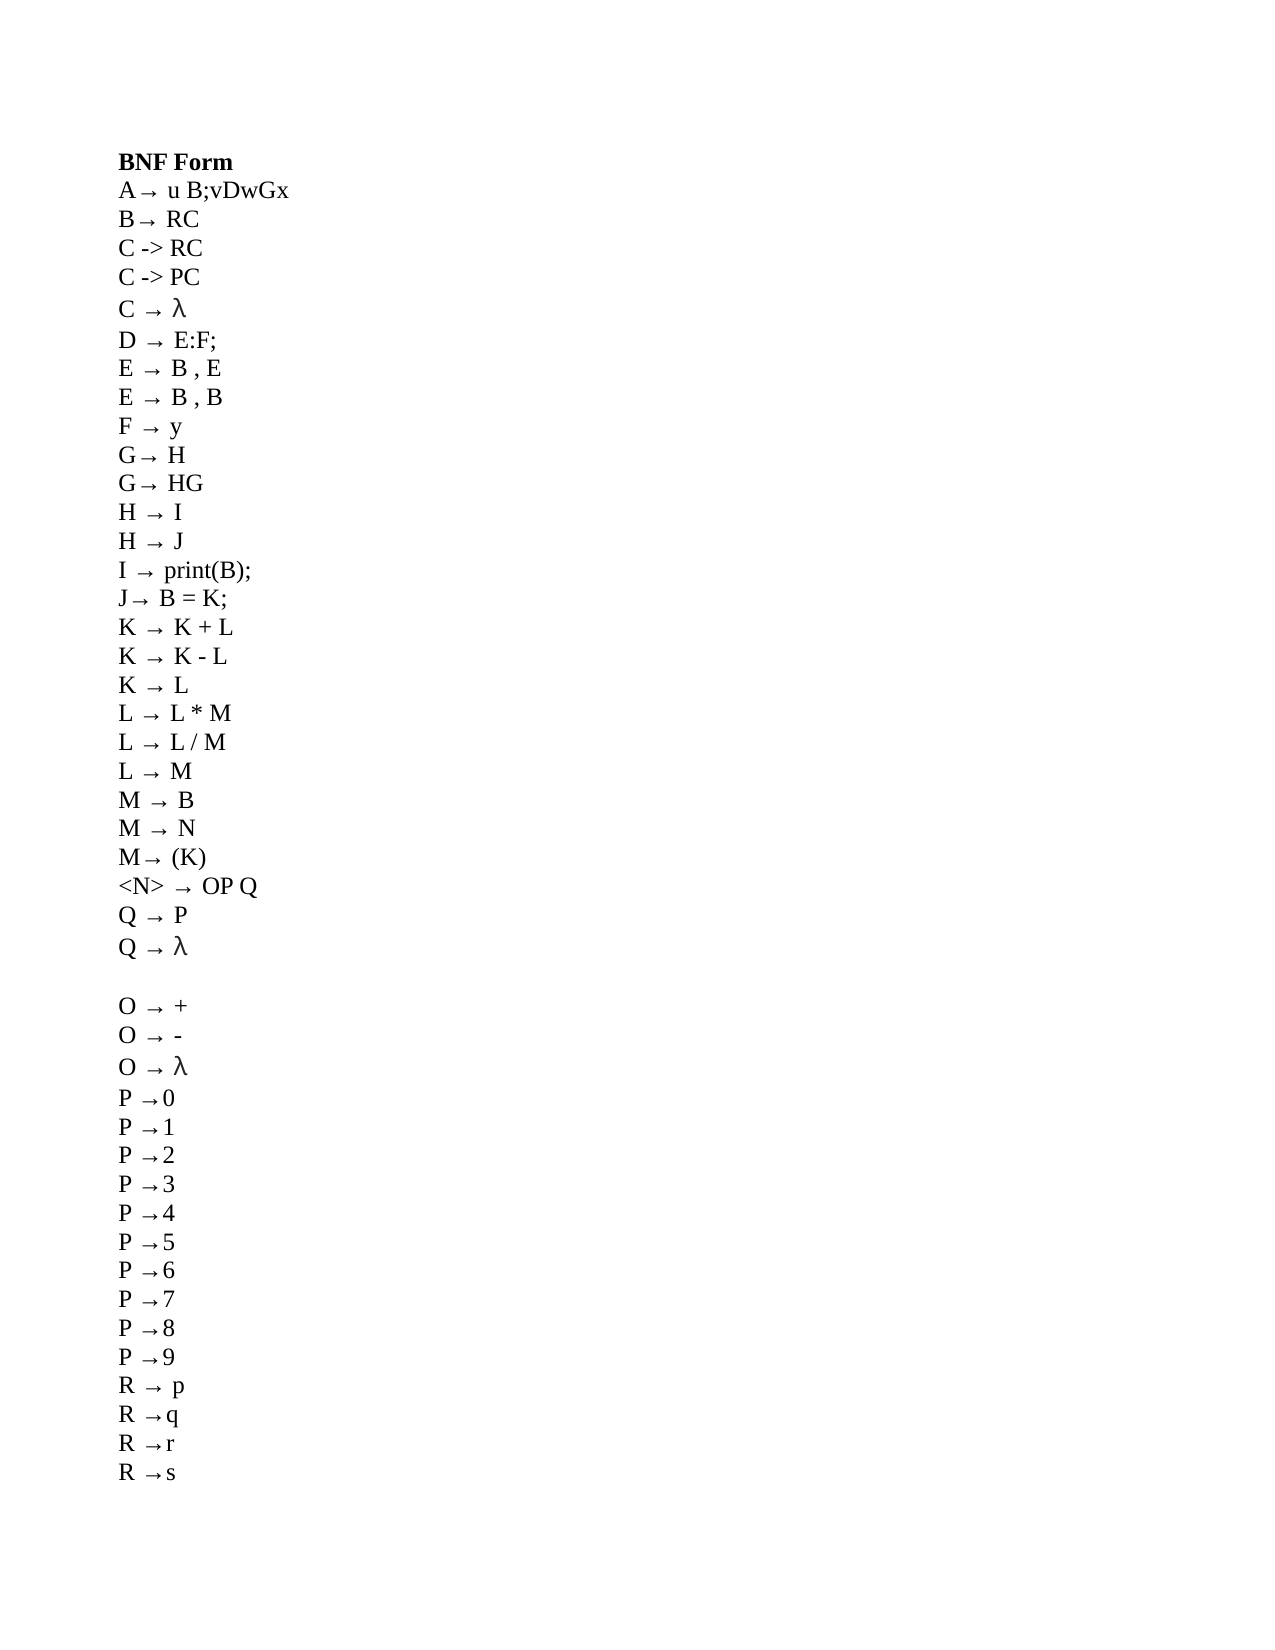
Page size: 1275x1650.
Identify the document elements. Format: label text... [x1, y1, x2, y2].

text M → N [118, 813, 1157, 842]
text I → print(B); [118, 555, 1157, 583]
text Q → P [118, 900, 1157, 928]
text O → + [118, 991, 1157, 1020]
text K → K - L [118, 641, 1157, 670]
text E → B , E [118, 353, 1157, 382]
text E → B , B [118, 382, 1157, 411]
text P →1 [118, 1112, 1157, 1140]
text P →6 [118, 1255, 1157, 1284]
text R →q [118, 1399, 1157, 1428]
text D → E:F; [118, 325, 1157, 353]
text L → L * M [118, 698, 1157, 727]
text O → - [118, 1020, 1157, 1049]
text Q → λ [118, 928, 1157, 962]
text P →8 [118, 1313, 1157, 1342]
text L → M [118, 756, 1157, 785]
text BNF Form [118, 147, 1157, 176]
text H → J [118, 526, 1157, 555]
text L → L / M [118, 727, 1157, 756]
text M → B [118, 785, 1157, 813]
text O → λ [118, 1049, 1157, 1083]
text P →4 [118, 1198, 1157, 1227]
text C -> PC [118, 262, 1157, 291]
text P →2 [118, 1140, 1157, 1169]
text P →0 [118, 1083, 1157, 1112]
text <N> → OP Q [118, 871, 1157, 900]
text B→ RC [118, 204, 1157, 233]
text C → λ [118, 291, 1157, 325]
text K → L [118, 670, 1157, 698]
text J→ B = K; [118, 583, 1157, 612]
text C -> RC [118, 233, 1157, 262]
text G→ H [118, 440, 1157, 468]
text R → p [118, 1370, 1157, 1399]
text P →9 [118, 1342, 1157, 1370]
text P →7 [118, 1284, 1157, 1313]
text P →3 [118, 1169, 1157, 1198]
text R →r [118, 1428, 1157, 1457]
text H → I [118, 497, 1157, 526]
text M→ (K) [118, 842, 1157, 871]
text F → y [118, 411, 1157, 440]
text P →5 [118, 1227, 1157, 1255]
text G→ HG [118, 468, 1157, 497]
text R →s [118, 1457, 1157, 1485]
text K → K + L [118, 612, 1157, 641]
text A→ u B;vDwGx [118, 176, 1157, 204]
